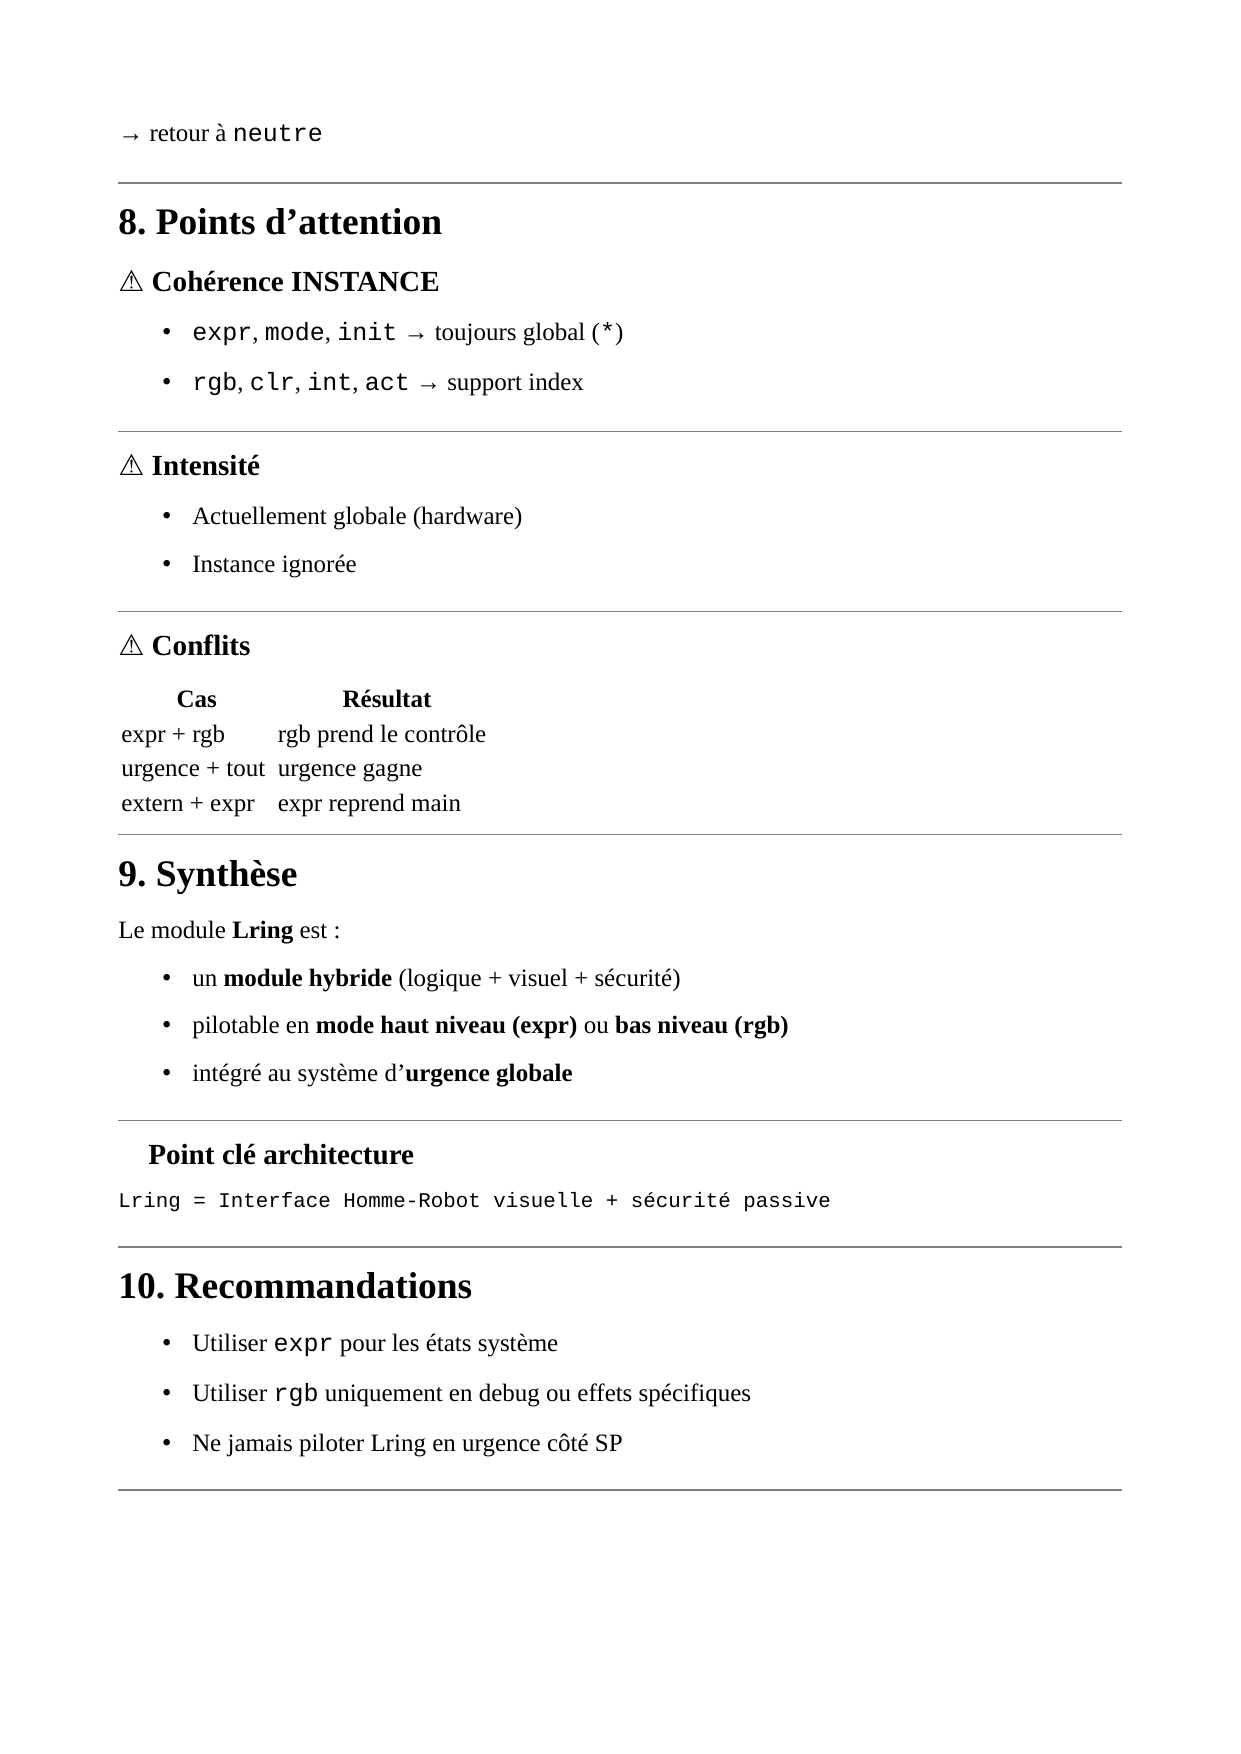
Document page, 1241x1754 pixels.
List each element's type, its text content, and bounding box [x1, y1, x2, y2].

table_cell urgence + tout [118, 750, 275, 785]
list rgb, clr, int, act → support index [162, 367, 1122, 398]
table_header Résultat [275, 681, 499, 716]
list Utiliser expr pour les états système [162, 1328, 1122, 1358]
subtitle ⚠️ Cohérence INSTANCE [118, 264, 1122, 297]
text Lring = Interface Homme-Robot visuelle + sécurité passive [118, 1190, 1122, 1214]
subtitle ⚠️ Conflits [118, 628, 1122, 662]
table_cell rgb prend le contrôle [275, 716, 499, 750]
subtitle ⚠️ Intensité [118, 448, 1122, 482]
subtitle 10. Recommandations [118, 1263, 1122, 1307]
list Utiliser rgb uniquement en debug ou effets spécifiques [162, 1378, 1122, 1408]
table_cell urgence gagne [275, 750, 499, 785]
subtitle 💡 Point clé architecture [118, 1137, 1122, 1171]
list Actuellement globale (hardware) [162, 501, 1122, 530]
list expr, mode, init → toujours global (*) [162, 317, 1122, 348]
subtitle 9. Synthèse [118, 851, 1122, 894]
list un module hybride (logique + visuel + sécurité) [162, 963, 1122, 992]
list Instance ignorée [162, 549, 1122, 578]
text Le module Lring est : [118, 915, 1122, 944]
text → retour à neutre [118, 118, 1122, 149]
table_cell expr reprend main [275, 785, 499, 819]
list pilotable en mode haut niveau (expr) ou bas niveau (rgb) [162, 1010, 1122, 1039]
table_cell expr + rgb [118, 716, 275, 750]
table_cell extern + expr [118, 785, 275, 819]
list Ne jamais piloter Lring en urgence côté SP [162, 1428, 1122, 1456]
subtitle 8. Points d’attention [118, 199, 1122, 243]
table_header Cas [118, 681, 275, 716]
list intégré au système d’urgence globale [162, 1058, 1122, 1087]
